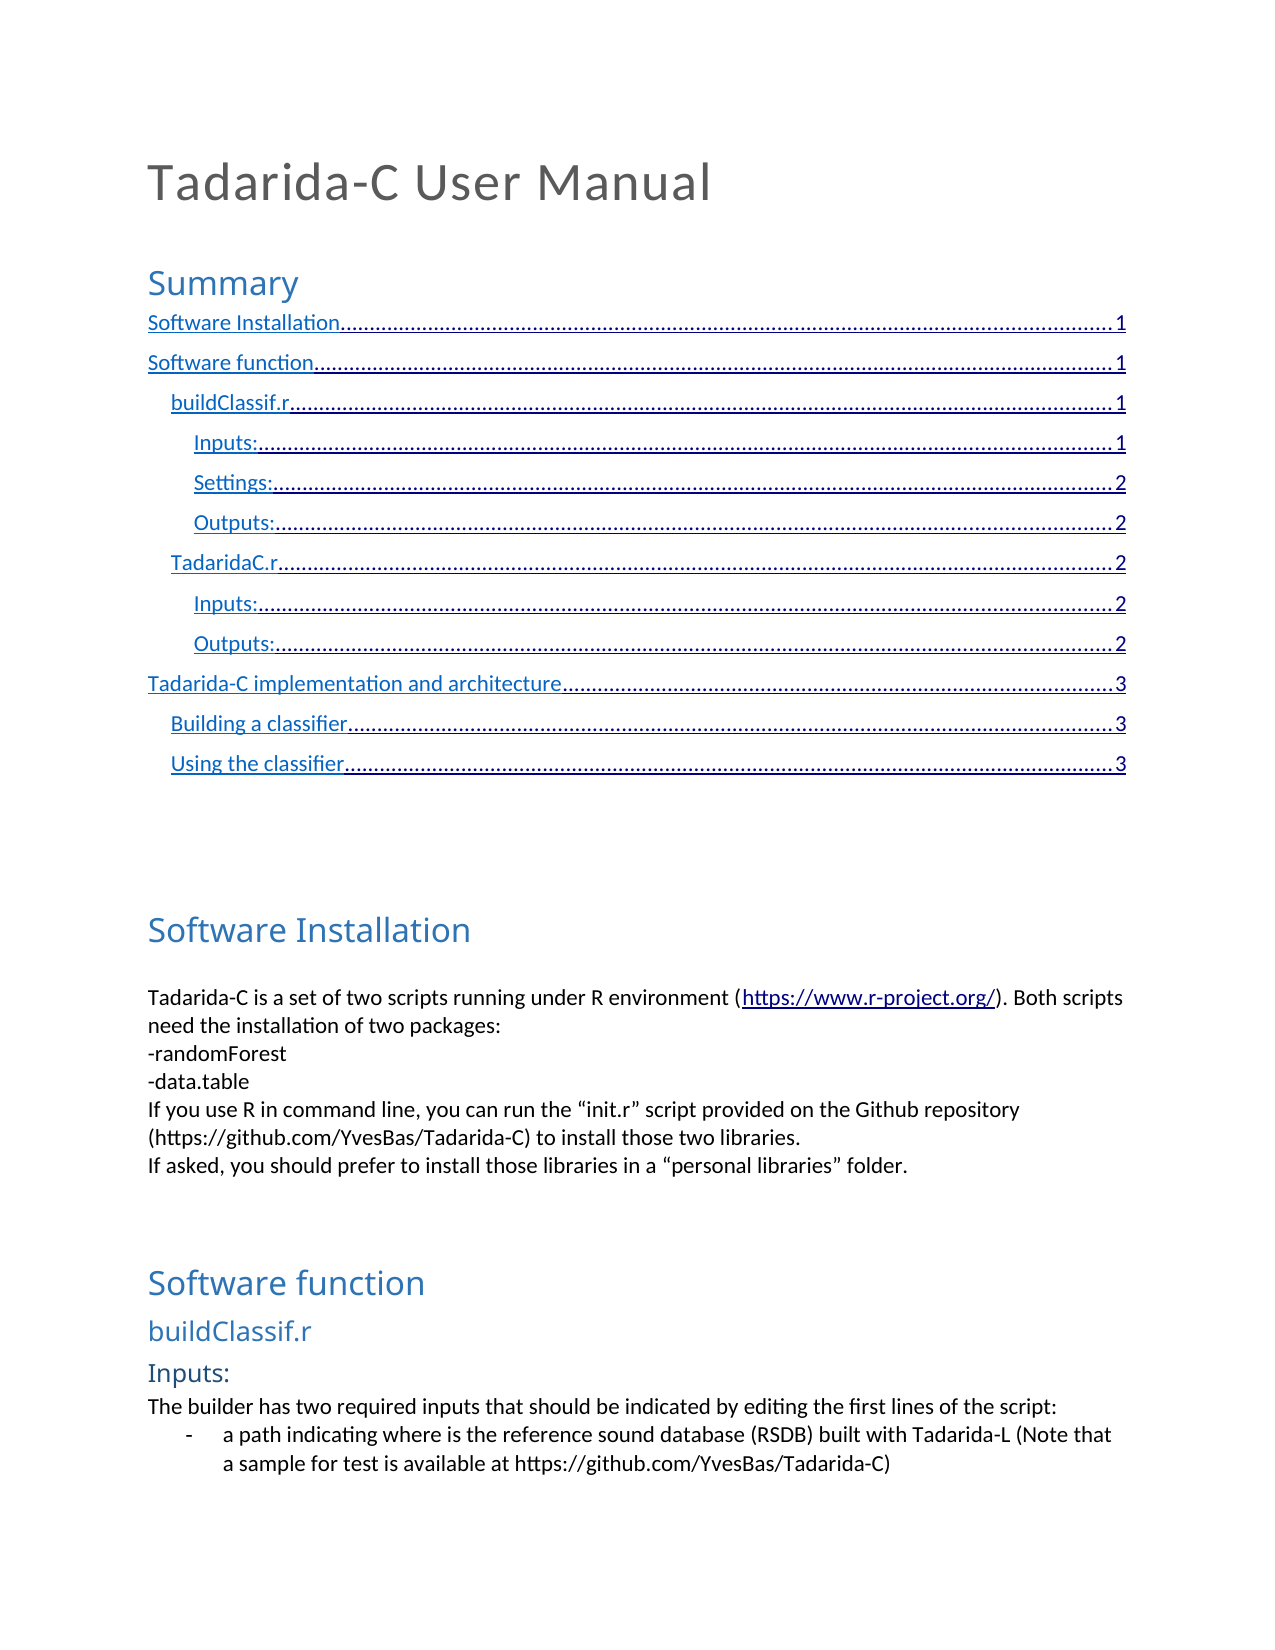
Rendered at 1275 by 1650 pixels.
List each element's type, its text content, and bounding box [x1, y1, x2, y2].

text Summary [148, 259, 1127, 305]
text Tadarida-C is a set of two scripts running under R environment (https://www.r-project.org/). Both scripts need the installation of two packages: [148, 983, 1127, 1039]
text buildClassif.r 1 [171, 388, 1127, 416]
text If asked, you should prefer to install those libraries in a “personal libraries” folder. [148, 1151, 1127, 1179]
text -data.table [148, 1067, 1127, 1095]
text Software function 1 [148, 348, 1127, 376]
text Outputs: 2 [193, 629, 1127, 657]
text Inputs: 1 [193, 428, 1127, 456]
text Outputs: 2 [193, 508, 1127, 536]
text Tadarida-C User Manual [148, 148, 1127, 214]
text Settings: 2 [193, 468, 1127, 496]
subtitle Software function [148, 1260, 1127, 1306]
text The builder has two required inputs that should be indicated by editing the first lines of the script: [148, 1392, 1127, 1420]
subtitle buildClassif.r [148, 1312, 1127, 1349]
subtitle Software Installation [148, 907, 1127, 952]
text Using the classifier 3 [171, 749, 1127, 777]
text Inputs: 2 [193, 589, 1127, 617]
text -randomForest [148, 1039, 1127, 1067]
text Tadarida-C implementation and architecture 3 [148, 669, 1127, 697]
text Software Installation 1 [148, 308, 1127, 336]
subtitle Inputs: [148, 1356, 1127, 1390]
list a path indicating where is the reference sound database (RSDB) built with Tadarida-L (Note that a sample for test is available at https://github.com/YvesBas/Tadarida-C) [185, 1420, 1127, 1477]
text If you use R in command line, you can run the “init.r” script provided on the Github repository (https://github.com/YvesBas/Tadarida-C) to install those two libraries. [148, 1095, 1127, 1151]
text Building a classifier 3 [171, 709, 1127, 737]
text TadaridaC.r 2 [171, 548, 1127, 577]
